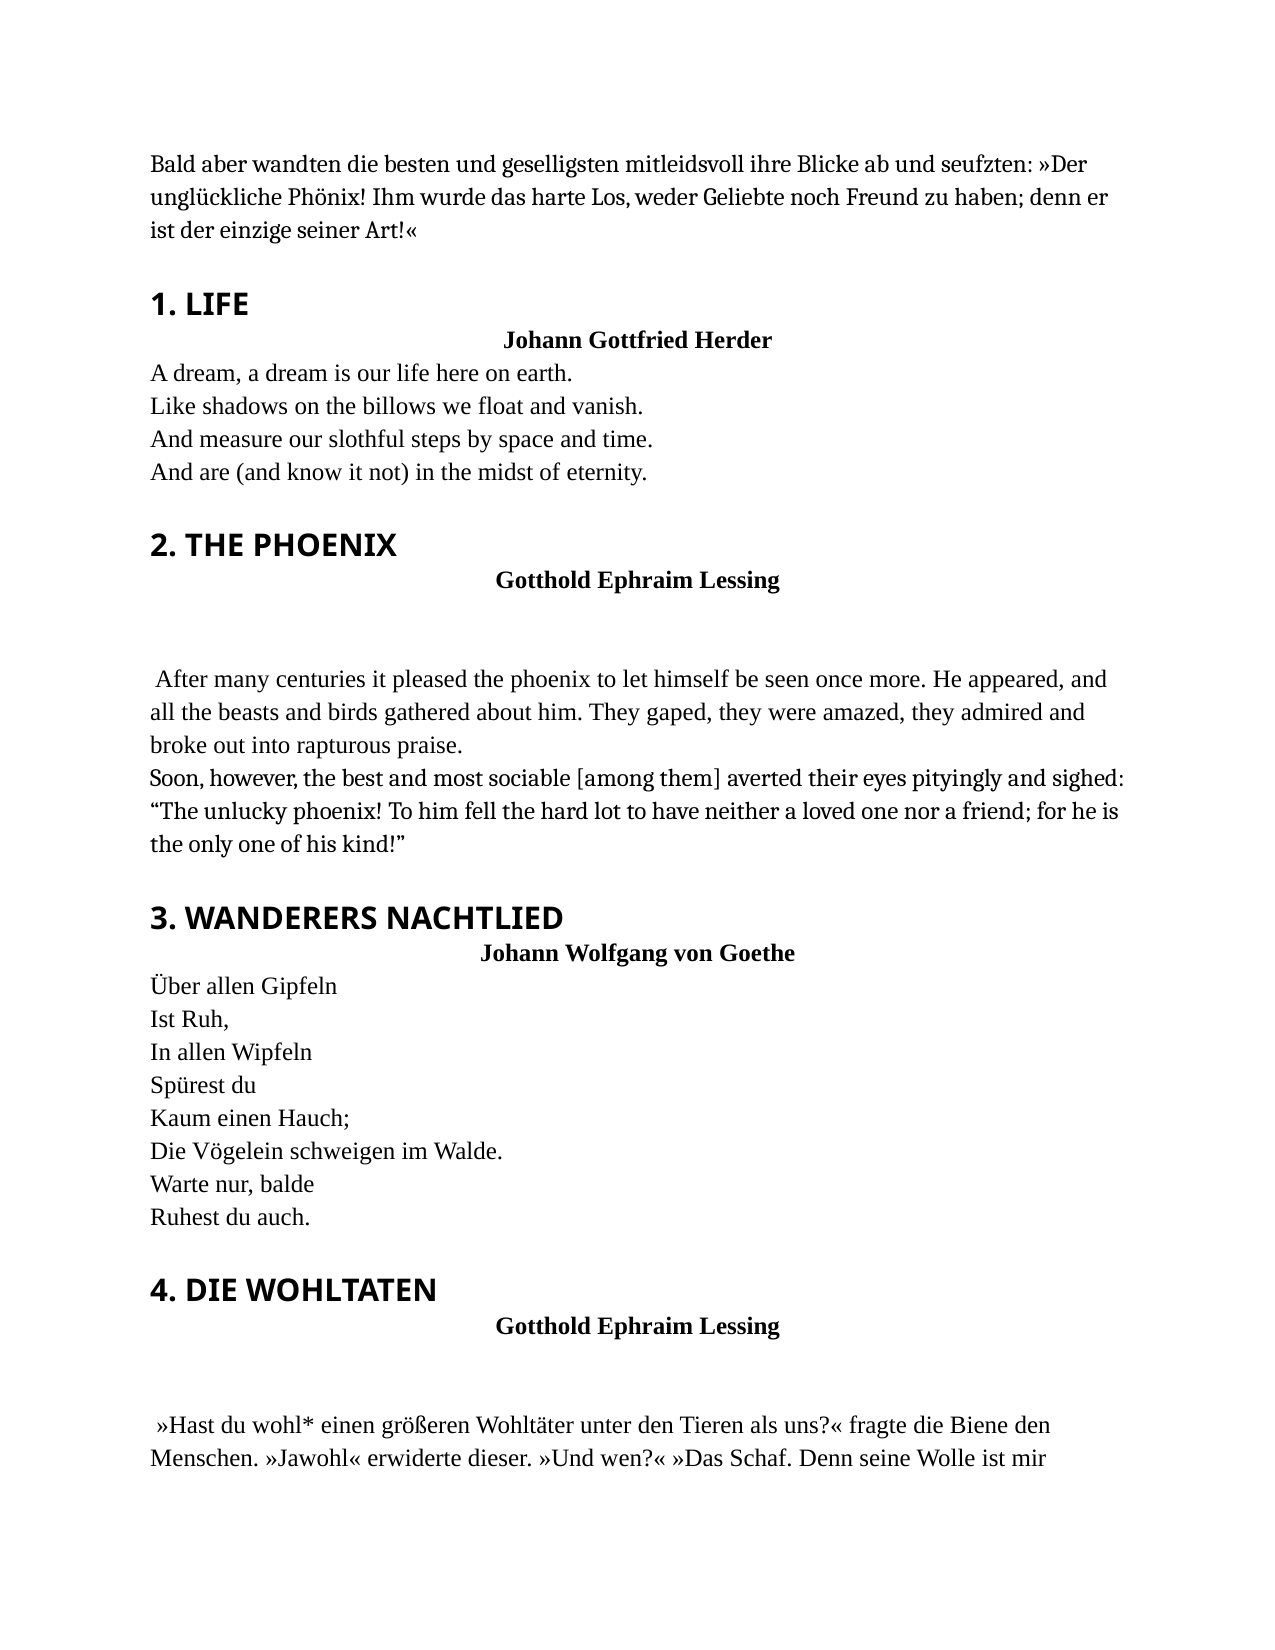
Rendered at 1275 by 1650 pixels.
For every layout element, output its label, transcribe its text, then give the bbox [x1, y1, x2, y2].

text 4. DIE WOHLTATEN [150, 1260, 1125, 1311]
text Johann Wolfgang von Goethe [150, 938, 1125, 967]
text 1. LIFE [150, 274, 1125, 325]
text And measure our slothful steps by space and time. [150, 424, 1125, 452]
text 2. THE PHOENIX [150, 514, 1125, 565]
text Gotthold Ephraim Lessing [150, 1311, 1125, 1340]
text 3. WANDERERS NACHTLIED [150, 887, 1125, 938]
text Johann Gottfried Herder [150, 325, 1125, 353]
text And are (and know it not) in the midst of eternity. [150, 457, 1125, 486]
text Soon, however, the best and most sociable [among them] averted their eyes pityingly and sighed: “The unlucky phoenix! To him fell the hard lot to have neither a loved one nor a friend; for he is the only one of his kind!” [150, 792, 1125, 797]
text Soon, however, the best and most sociable [among them] averted their eyes pityingly and sighed: “The unlucky phoenix! To him fell the hard lot to have neither a loved one nor a friend; for he is the only one of his kind!” [150, 825, 1125, 858]
text Gotthold Ephraim Lessing [150, 565, 1125, 594]
text After many centuries it pleased the phoenix to let himself be seen once more. He appeared, and all the beasts and birds gathered about him. They gaped, they were amazed, they admired and broke out into rapturous praise. [150, 598, 1125, 759]
text »Hast du wohl* einen größeren Wohltäter unter den Tieren als uns?« fragte die Biene den Menschen. »Jawohl« erwiderte dieser. »Und wen?« »Das Schaf. Denn seine Wolle ist mir [150, 1344, 1125, 1472]
text Bald aber wandten die besten und geselligsten mitleidsvoll ihre Blicke ab und seufzten: »Der unglückliche Phönix! Ihm wurde das harte Los, weder Geliebte noch Freund zu haben; denn er ist der einzige seiner Art!« [150, 150, 1125, 245]
text Über allen Gipfeln Ist Ruh, In allen Wipfeln Spürest du Kaum einen Hauch; Die Vögelein schweigen im Walde. Warte nur, balde Ruhest du auch. [150, 971, 1125, 1231]
text A dream, a dream is our life here on earth. [150, 358, 1125, 386]
text Like shadows on the billows we float and vanish. [150, 391, 1125, 419]
